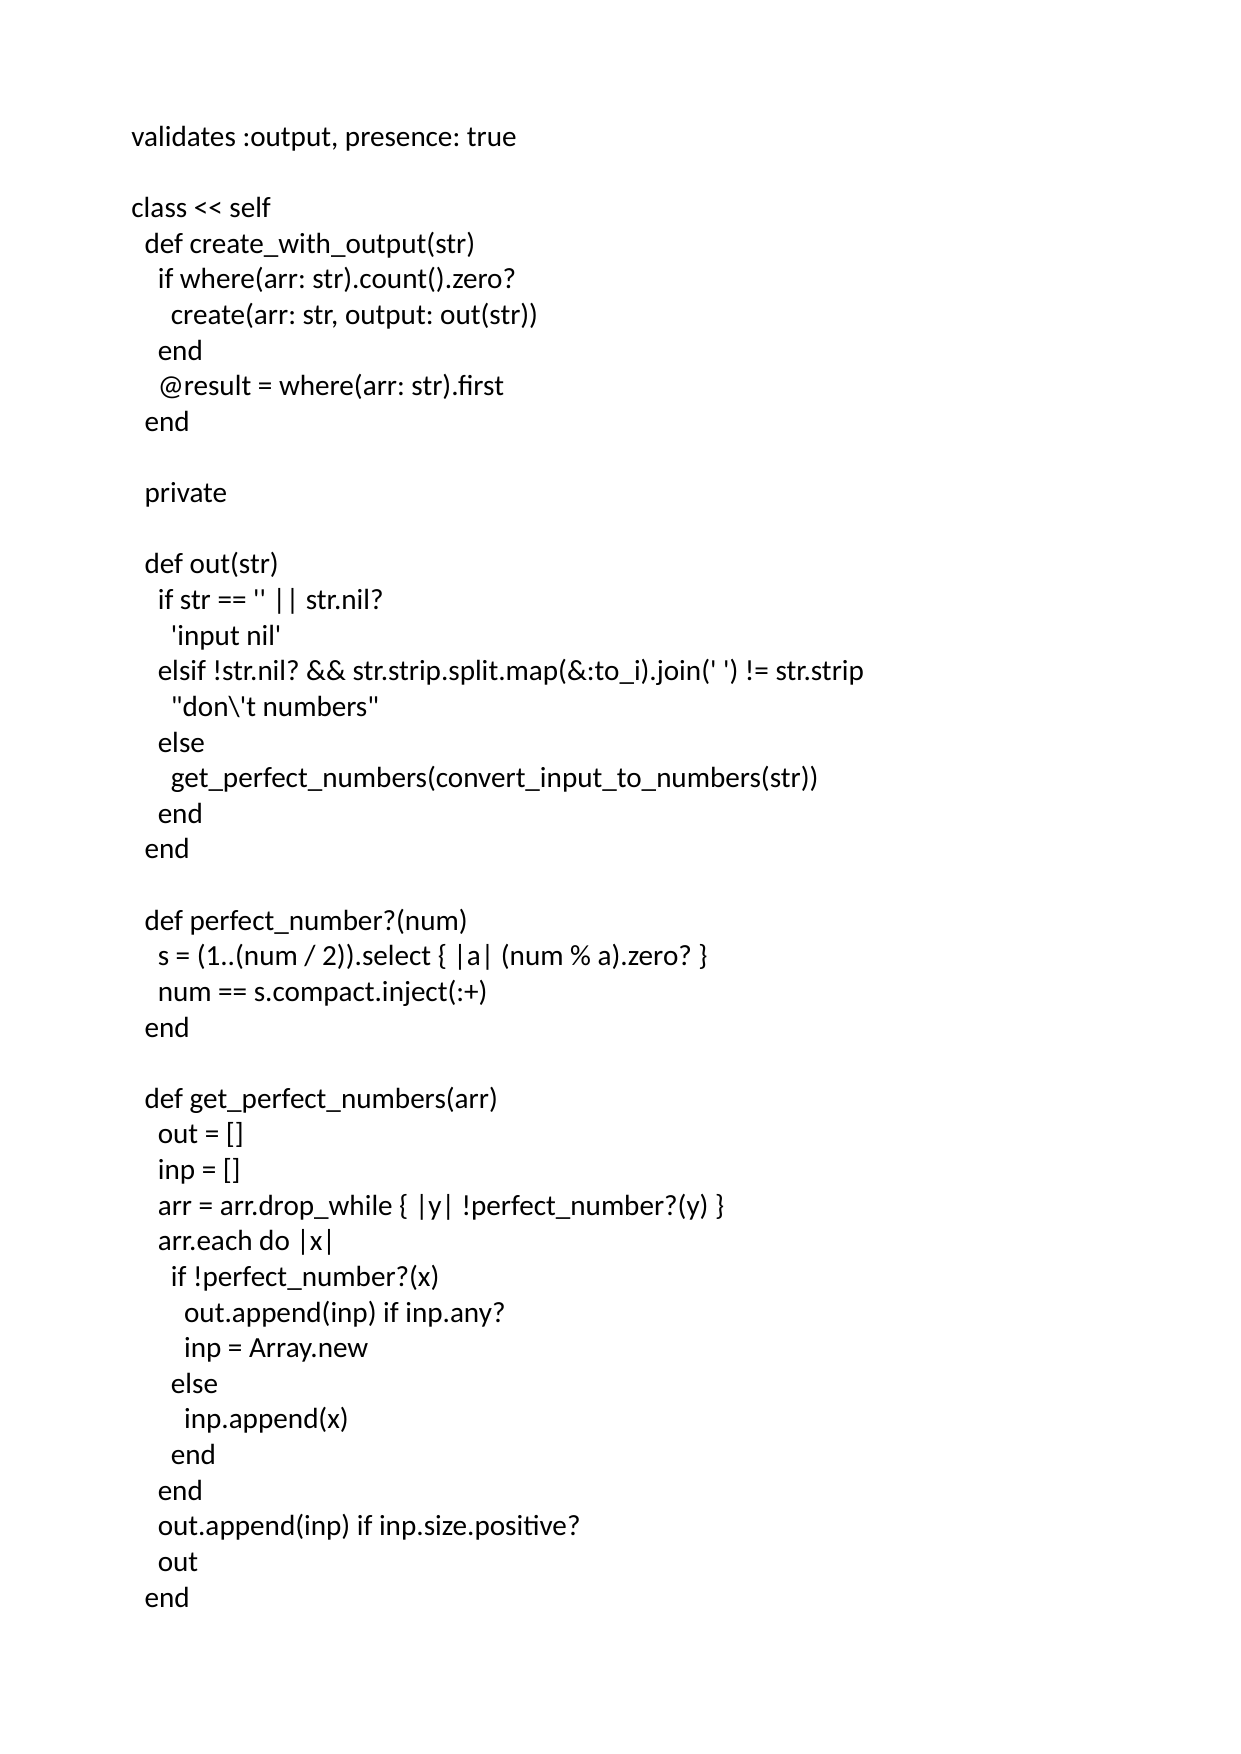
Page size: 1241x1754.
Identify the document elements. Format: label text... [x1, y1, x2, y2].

text inp = [] [118, 1151, 1122, 1187]
text num == s.compact.inject(:+) [118, 973, 1122, 1009]
text elsif !str.nil? && str.strip.split.map(&:to_i).join(' ') != str.strip [118, 652, 1122, 688]
text @result = where(arr: str).first [118, 367, 1122, 403]
text end [118, 795, 1122, 831]
text validates :output, presence: true [118, 118, 1122, 154]
text get_perfect_numbers(convert_input_to_numbers(str)) [118, 759, 1122, 795]
text if !perfect_number?(x) [118, 1258, 1122, 1294]
text def out(str) [118, 546, 1122, 581]
text end [118, 831, 1122, 866]
text def create_with_output(str) [118, 225, 1122, 261]
text "don\'t numbers" [118, 688, 1122, 724]
text out.append(inp) if inp.size.positive? [118, 1507, 1122, 1543]
text if str == '' || str.nil? [118, 581, 1122, 617]
text end [118, 1579, 1122, 1614]
text def perfect_number?(num) [118, 902, 1122, 937]
text end [118, 332, 1122, 367]
text s = (1..(num / 2)).select { |a| (num % a).zero? } [118, 937, 1122, 973]
text end [118, 1436, 1122, 1472]
text out [118, 1543, 1122, 1579]
text def get_perfect_numbers(arr) [118, 1080, 1122, 1116]
text else [118, 1365, 1122, 1401]
text arr.each do |x| [118, 1222, 1122, 1258]
text inp.append(x) [118, 1401, 1122, 1436]
text private [118, 474, 1122, 510]
text out.append(inp) if inp.any? [118, 1294, 1122, 1329]
text inp = Array.new [118, 1329, 1122, 1365]
text end [118, 1009, 1122, 1044]
text out = [] [118, 1116, 1122, 1151]
text arr = arr.drop_while { |y| !perfect_number?(y) } [118, 1187, 1122, 1222]
text end [118, 1472, 1122, 1507]
text if where(arr: str).count().zero? [118, 261, 1122, 296]
text 'input nil' [118, 617, 1122, 652]
text end [118, 403, 1122, 439]
text class << self [118, 189, 1122, 225]
text else [118, 724, 1122, 759]
text create(arr: str, output: out(str)) [118, 296, 1122, 332]
